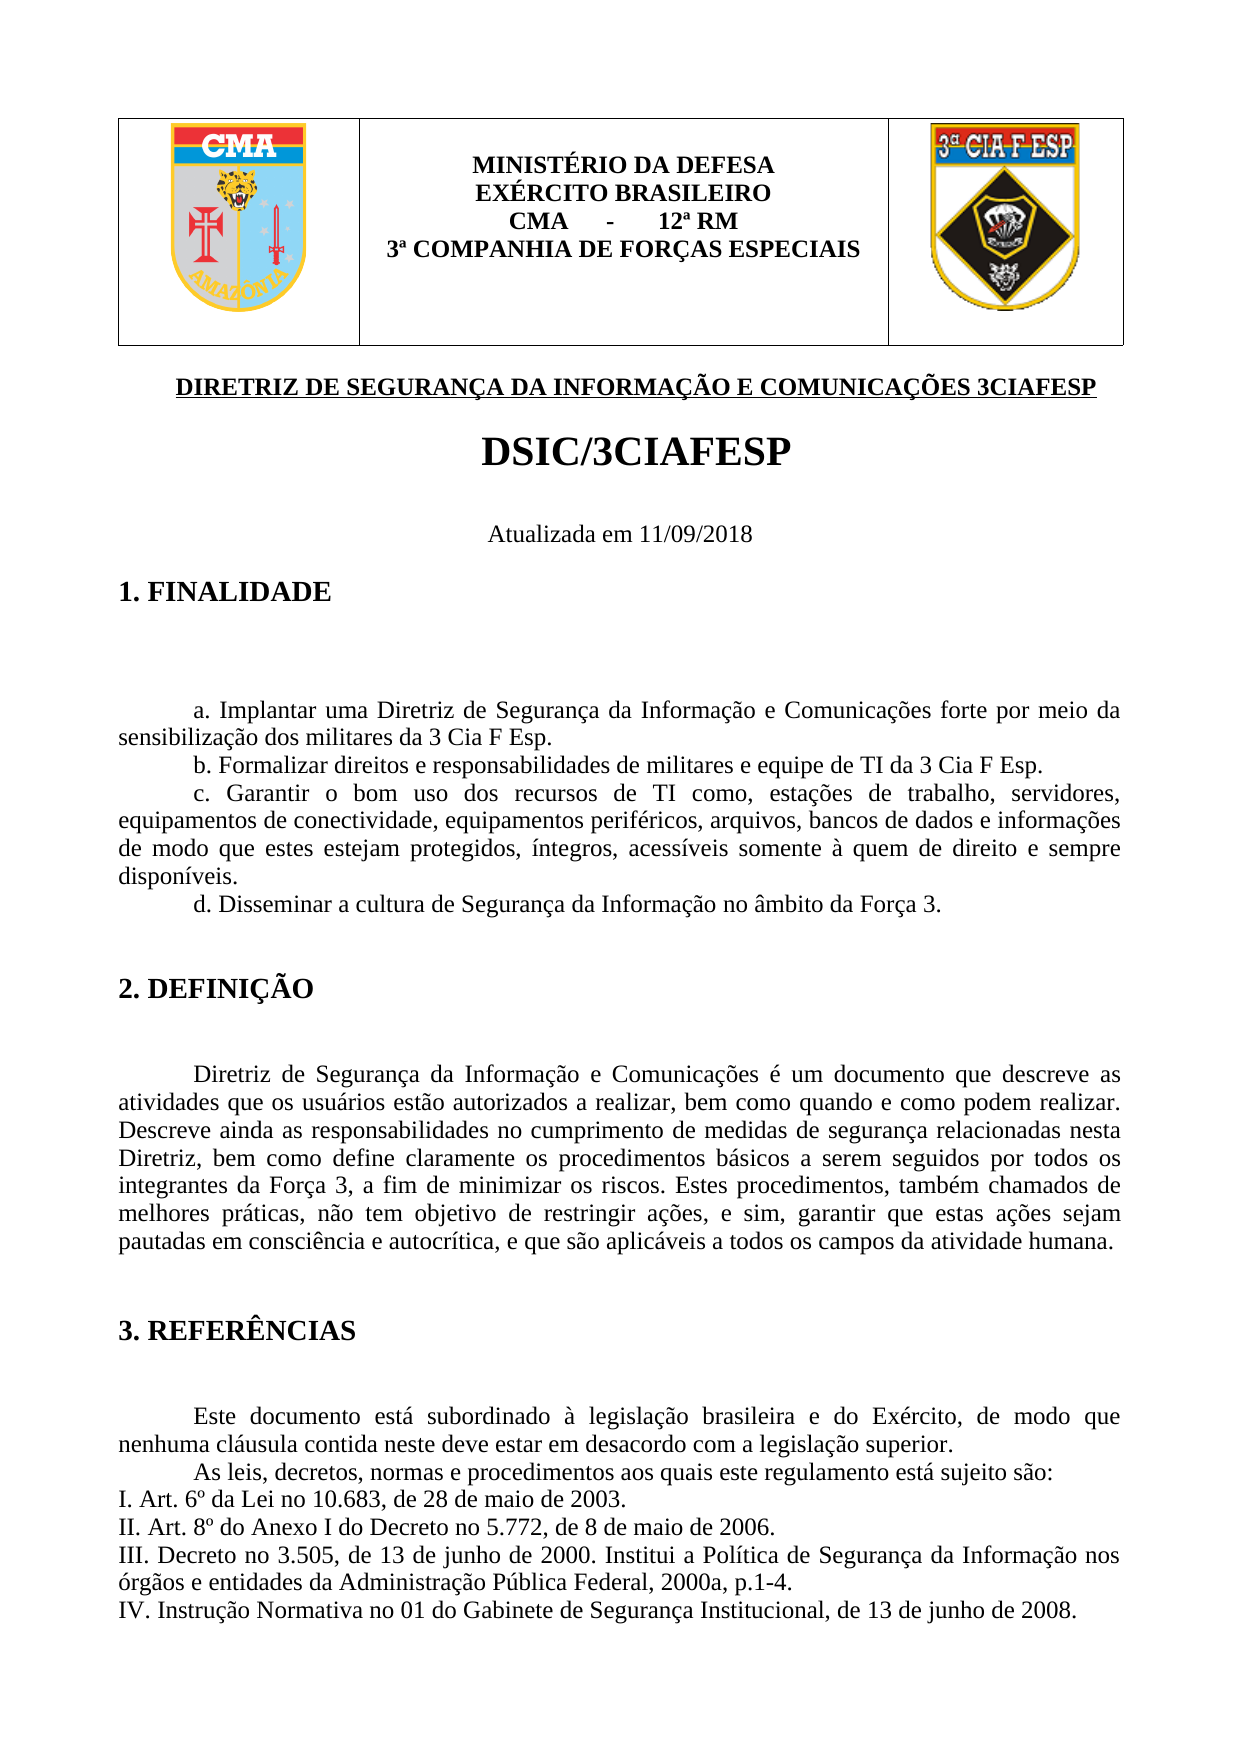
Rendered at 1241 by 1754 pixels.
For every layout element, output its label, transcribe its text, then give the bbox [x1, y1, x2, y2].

text 3. REFERÊNCIAS [118, 1314, 1122, 1347]
text Diretriz de Segurança da Informação e Comunicações é um documento que descreve as atividades que os usuários estão autorizados a realizar, bem como quando e como podem realizar. Descreve ainda as responsabilidades no cumprimento de medidas de segurança relacionadas nesta Diretriz, bem como define claramente os procedimentos básicos a serem seguidos por todos os integrantes da Força 3, a fim de minimizar os riscos. Estes procedimentos, também chamados de melhores práticas, não tem objetivo de restringir ações, e sim, garantir que estas ações sejam pautadas em consciência e autocrítica, e que são aplicáveis a todos os campos da atividade humana. [118, 1061, 1122, 1254]
picture [170, 123, 307, 312]
list Art. 6º da Lei no 10.683, de 28 de maio de 2003. [118, 1485, 1122, 1513]
table_header [119, 119, 359, 345]
text c. Garantir o bom uso dos recursos de TI como, estações de trabalho, servidores, equipamentos de conectividade, equipamentos periféricos, arquivos, bancos de dados e informações de modo que estes estejam protegidos, íntegros, acessíveis somente à quem de direito e sempre disponíveis. [118, 779, 1122, 890]
table_header [889, 119, 1123, 345]
table_header MINISTÉRIO DA DEFESA EXÉRCITO BRASILEIRO CMA - 12ª RM 3ª COMPANHIA DE FORÇAS ESPECIAIS [360, 119, 888, 345]
list DSIC/3CIAFESP [118, 428, 1122, 474]
list Instrução Normativa no 01 do Gabinete de Segurança Institucional, de 13 de junho de 2008. [118, 1596, 1122, 1624]
list DIRETRIZ DE SEGURANÇA DA INFORMAÇÃO E COMUNICAÇÕES 3CIAFESP [118, 373, 1122, 400]
text Atualizada em 11/09/2018 [118, 520, 1122, 548]
text As leis, decretos, normas e procedimentos aos quais este regulamento está sujeito são: [118, 1458, 1122, 1485]
list Art. 8º do Anexo I do Decreto no 5.772, de 8 de maio de 2006. [118, 1513, 1122, 1541]
text Este documento está subordinado à legislação brasileira e do Exército, de modo que nenhuma cláusula contida neste deve estar em desacordo com a legislação superior. [118, 1402, 1122, 1458]
list Decreto no 3.505, de 13 de junho de 2000. Institui a Política de Segurança da Informação nos órgãos e entidades da Administração Pública Federal, 2000a, p.1-4. [118, 1541, 1122, 1596]
text 1. FINALIDADE [118, 576, 1122, 608]
picture [930, 123, 1081, 311]
text d. Disseminar a cultura de Segurança da Informação no âmbito da Força 3. [118, 890, 1122, 917]
text 2. DEFINIÇÃO [118, 973, 1122, 1005]
text b. Formalizar direitos e responsabilidades de militares e equipe de TI da 3 Cia F Esp. [118, 751, 1122, 779]
text a. Implantar uma Diretriz de Segurança da Informação e Comunicações forte por meio da sensibilização dos militares da 3 Cia F Esp. [118, 696, 1122, 751]
